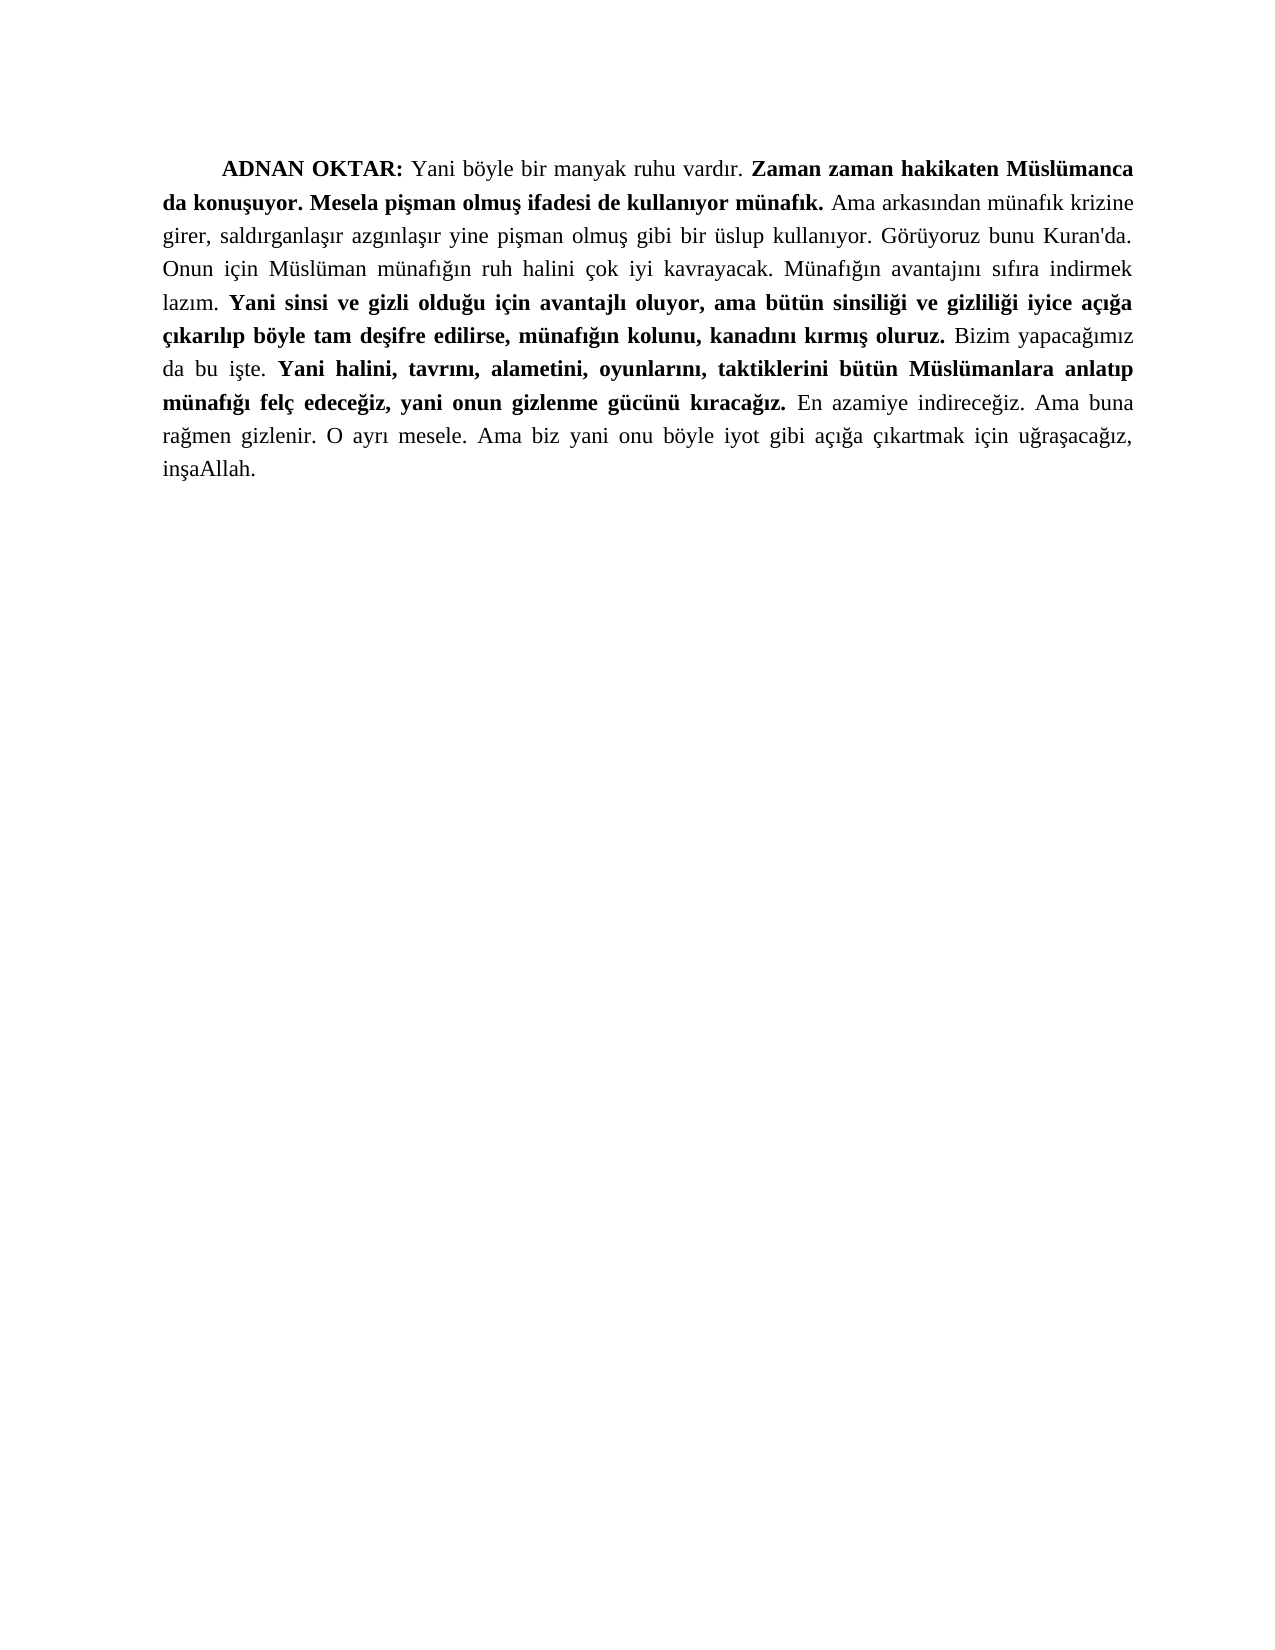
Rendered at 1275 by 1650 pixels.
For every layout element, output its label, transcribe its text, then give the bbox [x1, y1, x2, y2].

text ADNAN OKTAR: Yani böyle bir manyak ruhu vardır. Zaman zaman hakikaten Müslümanca da konuşuyor. Mesela pişman olmuş ifadesi de kullanıyor münafık. Ama arkasından münafık krizine girer, saldırganlaşır azgınlaşır yine pişman olmuş gibi bir üslup kullanıyor. Görüyoruz bunu Kuran'da. Onun için Müslüman münafığın ruh halini çok iyi kavrayacak. Münafığın avantajını sıfıra indirmek lazım. Yani sinsi ve gizli olduğu için avantajlı oluyor, ama bütün sinsiliği ve gizliliği iyice açığa çıkarılıp böyle tam deşifre edilirse, münafığın kolunu, kanadını kırmış oluruz. Bizim yapacağımız da bu işte. Yani halini, tavrını, alametini, oyunlarını, taktiklerini bütün Müslümanlara anlatıp münafığı felç edeceğiz, yani onun gizlenme gücünü kıracağız. En azamiye indireceğiz. Ama buna rağmen gizlenir. O ayrı mesele. Ama biz yani onu böyle iyot gibi açığa çıkartmak için uğraşacağız, inşaAllah. [162, 150, 1134, 483]
